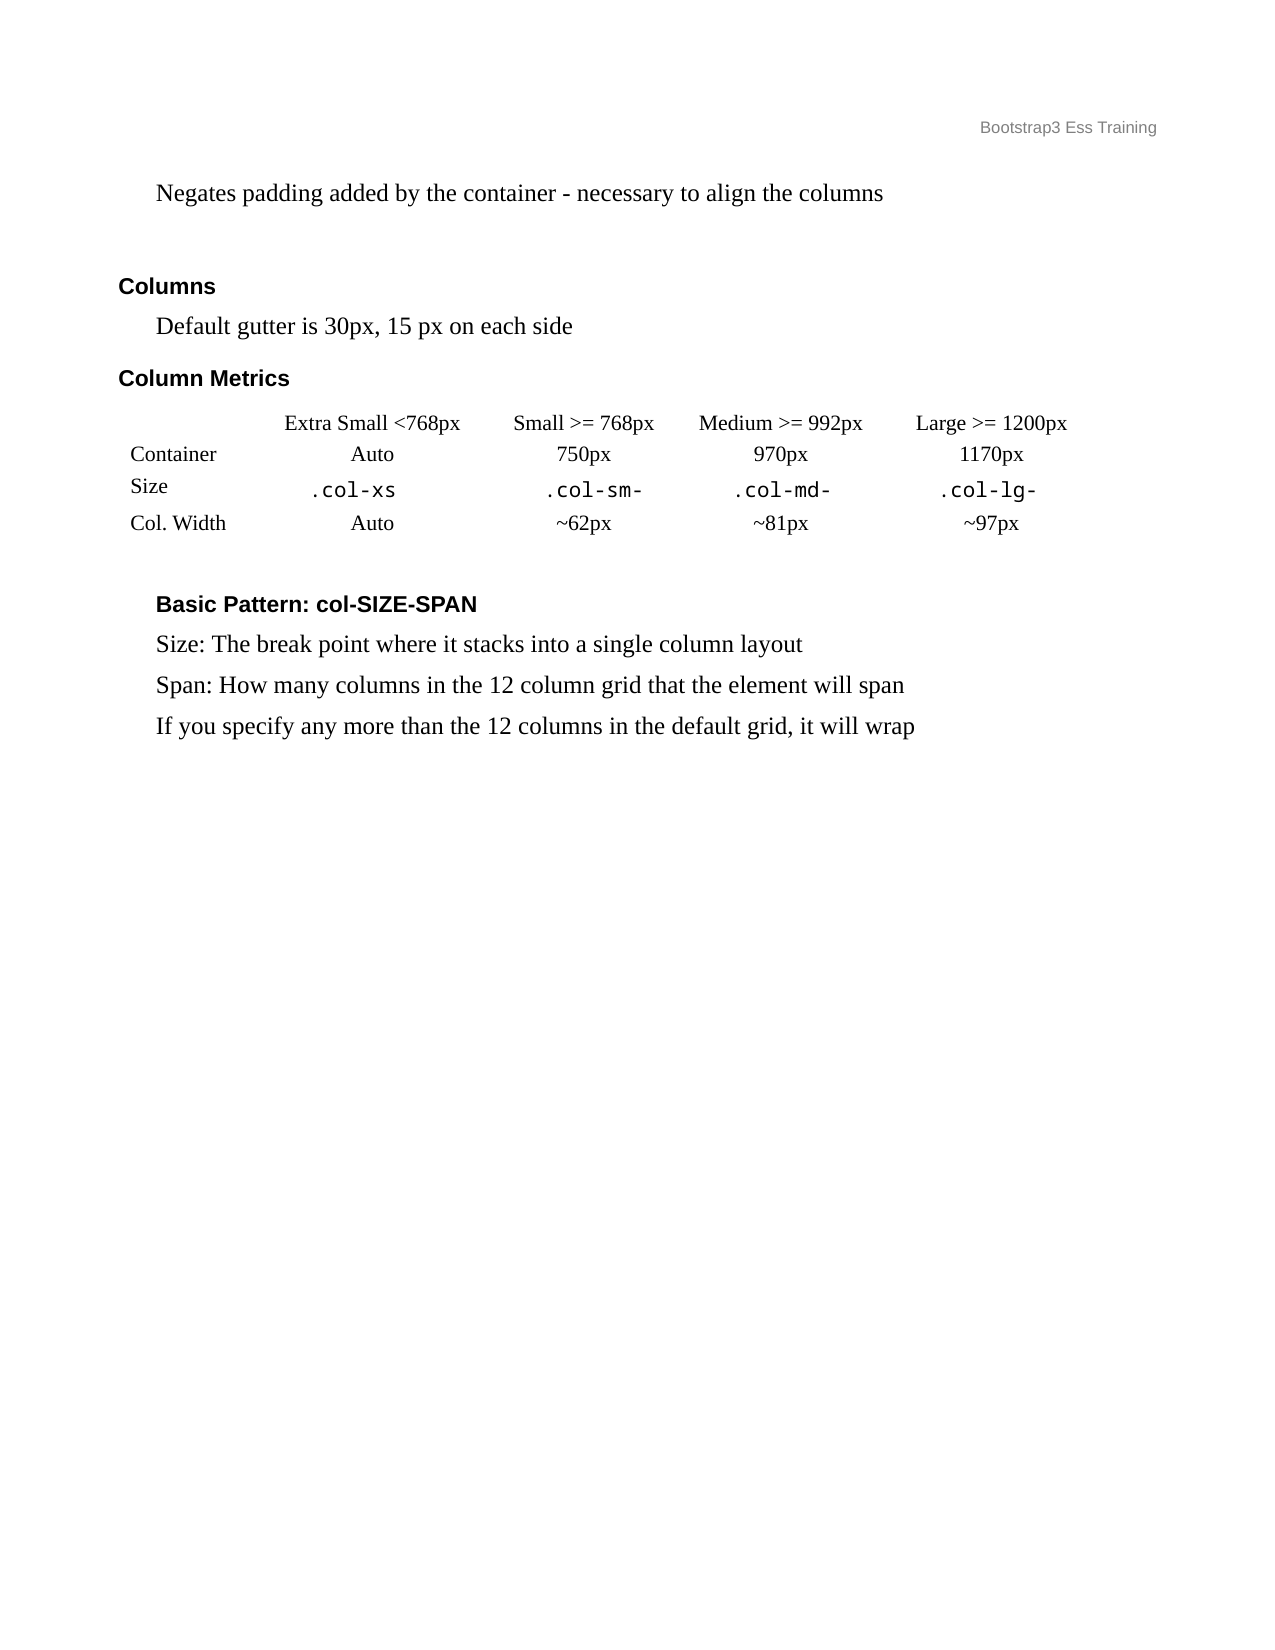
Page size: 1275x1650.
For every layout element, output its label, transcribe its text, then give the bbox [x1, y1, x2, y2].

table_header Small >= 768px [484, 404, 672, 435]
table_cell ~62px [484, 504, 672, 535]
table_cell 750px [484, 435, 672, 467]
text Span: How many columns in the 12 column grid that the element will span [156, 670, 1157, 699]
table_cell .col-sm- [484, 467, 672, 504]
table_header Extra Small <768px [249, 404, 483, 435]
subtitle Basic Pattern: col-SIZE-SPAN [156, 591, 1157, 617]
table_cell Auto [249, 504, 483, 535]
table_cell .col-xs [249, 467, 483, 504]
text Negates padding added by the container - necessary to align the columns [156, 178, 1157, 207]
table_cell .col-md- [672, 467, 878, 504]
table_header Large >= 1200px [878, 404, 1093, 435]
table_cell Container [118, 435, 249, 467]
table_cell Col. Width [118, 504, 249, 535]
table_cell Auto [249, 435, 483, 467]
table_header [118, 404, 249, 435]
table_cell 970px [672, 435, 878, 467]
table_cell Size [118, 467, 249, 504]
table_cell 1170px [878, 435, 1093, 467]
subtitle Column Metrics [118, 365, 1157, 392]
subtitle Columns [118, 273, 1157, 299]
table_cell ~81px [672, 504, 878, 535]
table_header Medium >= 992px [672, 404, 878, 435]
table_cell ~97px [878, 504, 1093, 535]
text Size: The break point where it stacks into a single column layout [156, 629, 1157, 658]
table_cell .col-lg- [878, 467, 1093, 504]
text If you specify any more than the 12 columns in the default grid, it will wrap [156, 711, 1157, 739]
text Default gutter is 30px, 15 px on each side [156, 311, 1157, 340]
